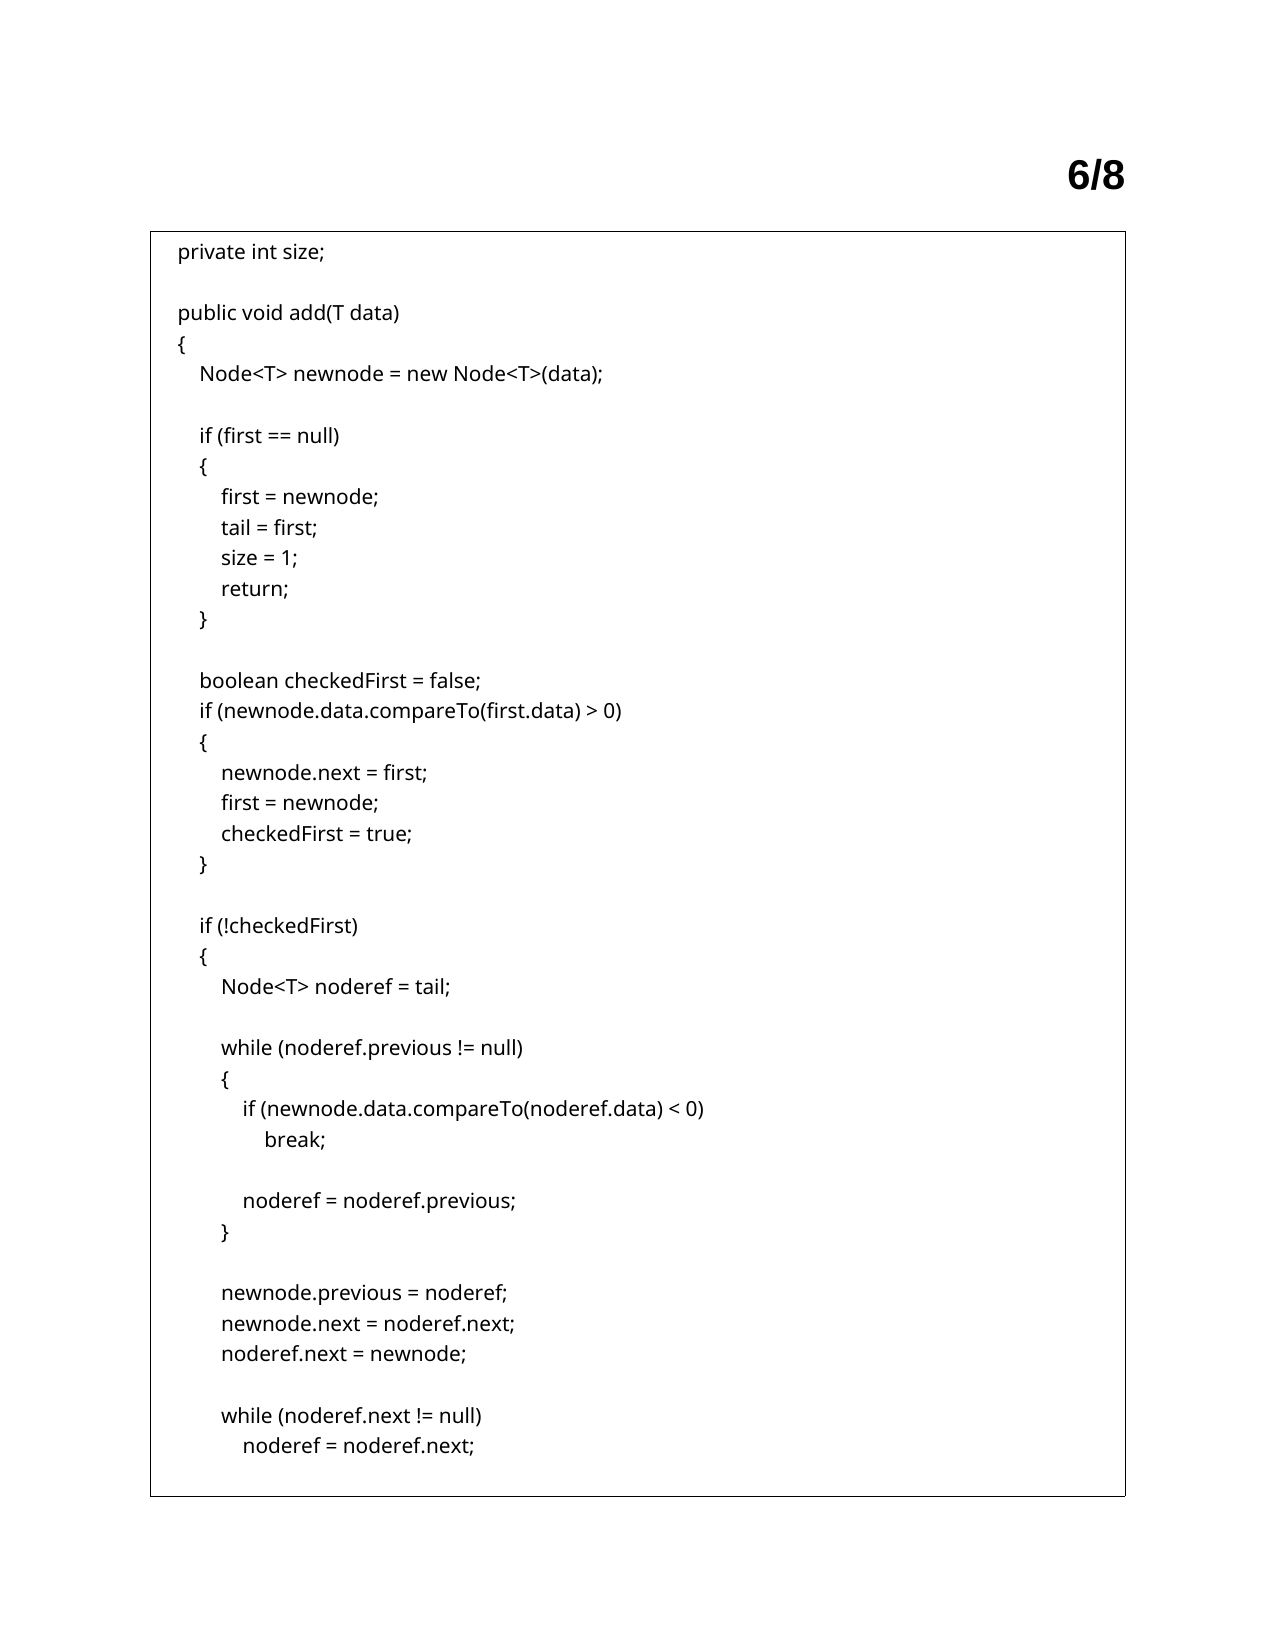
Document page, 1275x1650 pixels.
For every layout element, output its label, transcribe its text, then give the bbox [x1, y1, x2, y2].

table_cell private int size; public void add(T data) { Node<T> newnode = new Node<T>(data); if (first == null) { first = newnode; tail = first; size = 1; return; } boolean checkedFirst = false; if (newnode.data.compareTo(first.data) > 0) { newnode.next = first; first = newnode; checkedFirst = true; } if (!checkedFirst) { Node<T> noderef = tail; while (noderef.previous != null) { if (newnode.data.compareTo(noderef.data) < 0) break; noderef = noderef.previous; } newnode.previous = noderef; newnode.next = noderef.next; noderef.next = newnode; while (noderef.next != null) noderef = noderef.next; [151, 232, 1125, 1496]
